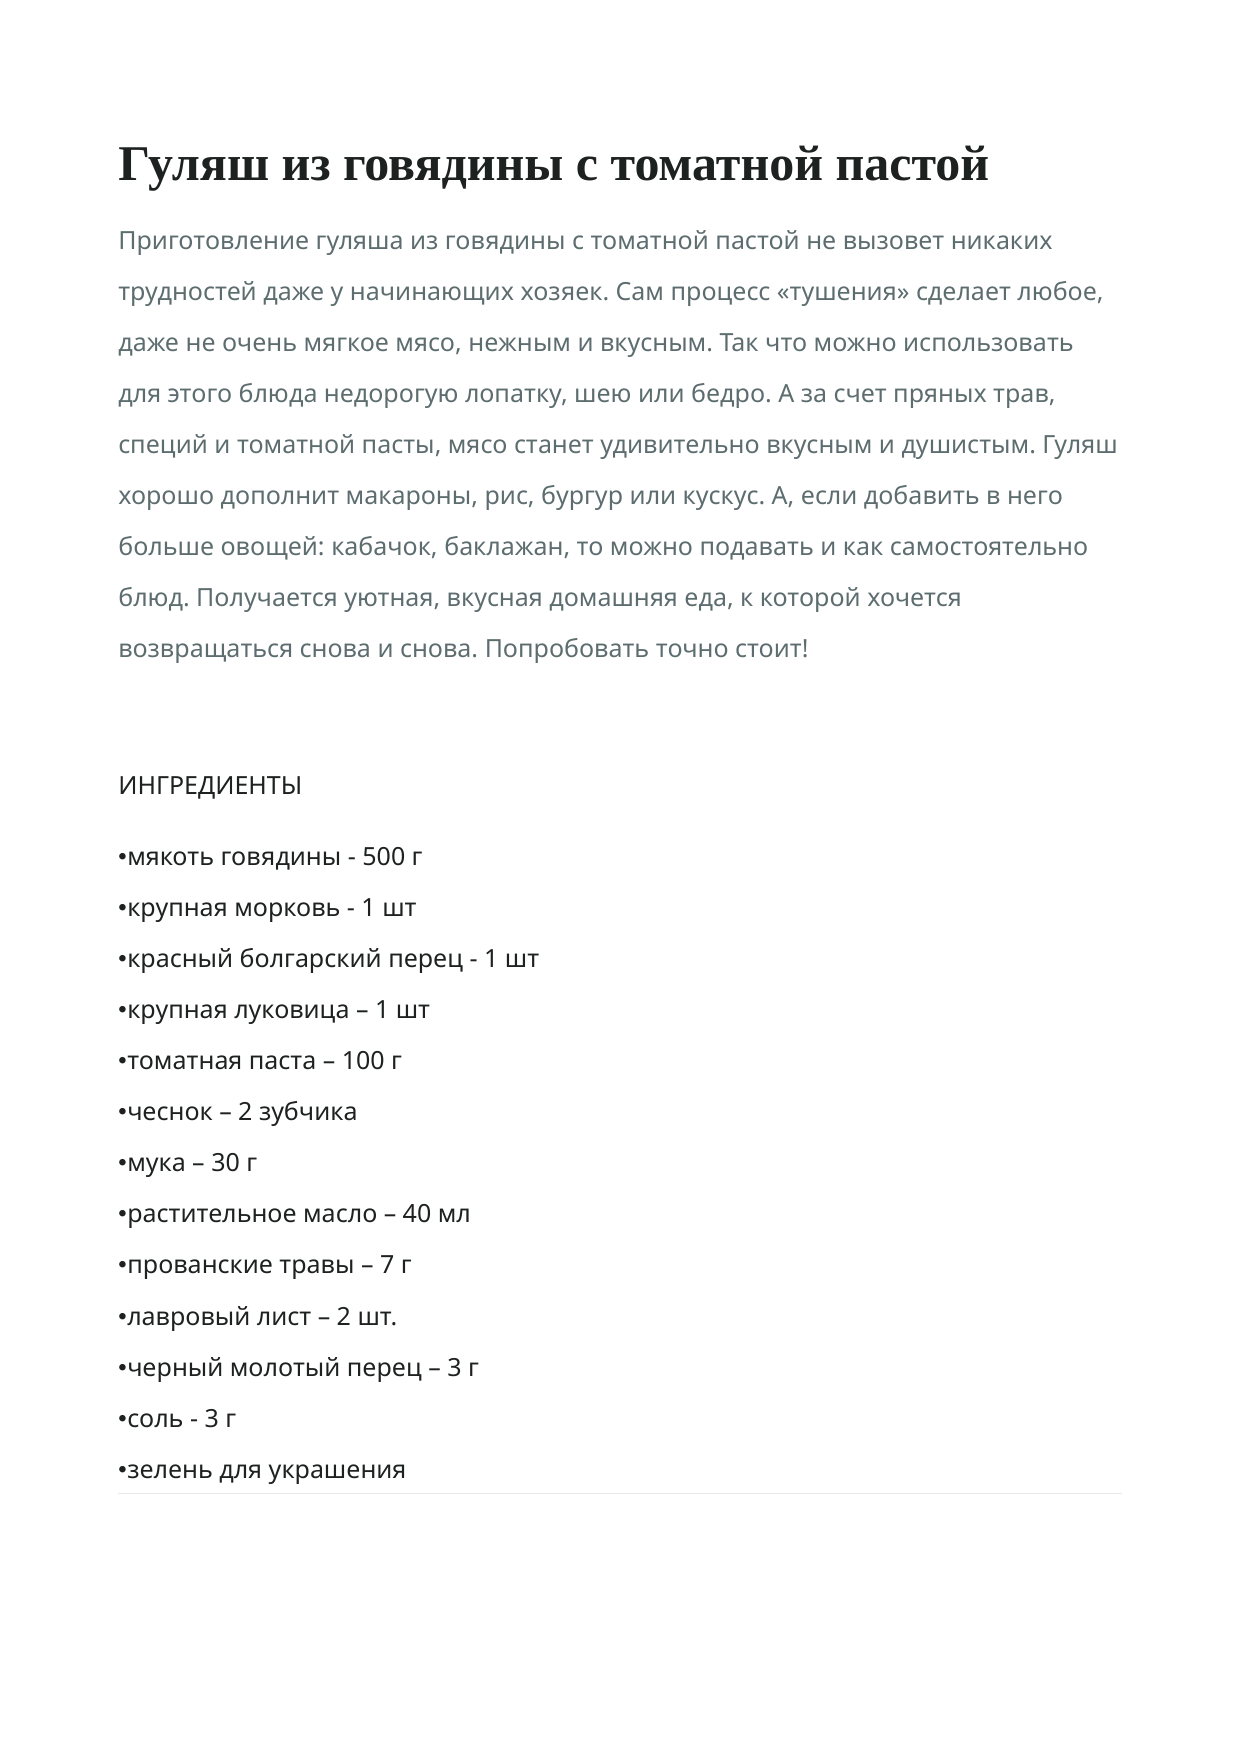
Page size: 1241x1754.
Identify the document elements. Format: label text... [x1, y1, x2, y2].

text Приготовление гуляша из говядины с томатной пастой не вызовет никаких трудностей даже у начинающих хозяек. Сам процесс «тушения» сделает любое, даже не очень мягкое мясо, нежным и вкусным. Так что можно использовать для этого блюда недорогую лопатку, шею или бедро. А за счет пряных трав, специй и томатной пасты, мясо станет удивительно вкусным и душистым. Гуляш хорошо дополнит макароны, рис, бургур или кускус. А, если добавить в него больше овощей: кабачок, баклажан, то можно подавать и как самостоятельно блюд. Получается уютная, вкусная домашняя еда, к которой хочется возвращаться снова и снова. Попробовать точно стоит! [118, 222, 1122, 665]
list зелень для украшения [118, 1451, 1122, 1493]
list красный болгарский перец - 1 шт [118, 941, 1122, 975]
list соль - 3 г [118, 1400, 1122, 1434]
list мука – 30 г [118, 1145, 1122, 1179]
list чеснок – 2 зубчика [118, 1094, 1122, 1128]
text ИНГРЕДИЕНТЫ [118, 768, 1122, 802]
subtitle Гуляш из говядины с томатной пастой [118, 134, 1122, 191]
list лавровый лист – 2 шт. [118, 1298, 1122, 1332]
list крупная морковь - 1 шт [118, 890, 1122, 924]
list мякоть говядины - 500 г [118, 839, 1122, 873]
list томатная паста – 100 г [118, 1043, 1122, 1077]
list растительное масло – 40 мл [118, 1196, 1122, 1230]
list крупная луковица – 1 шт [118, 992, 1122, 1026]
list прованские травы – 7 г [118, 1247, 1122, 1281]
list черный молотый перец – 3 г [118, 1349, 1122, 1383]
